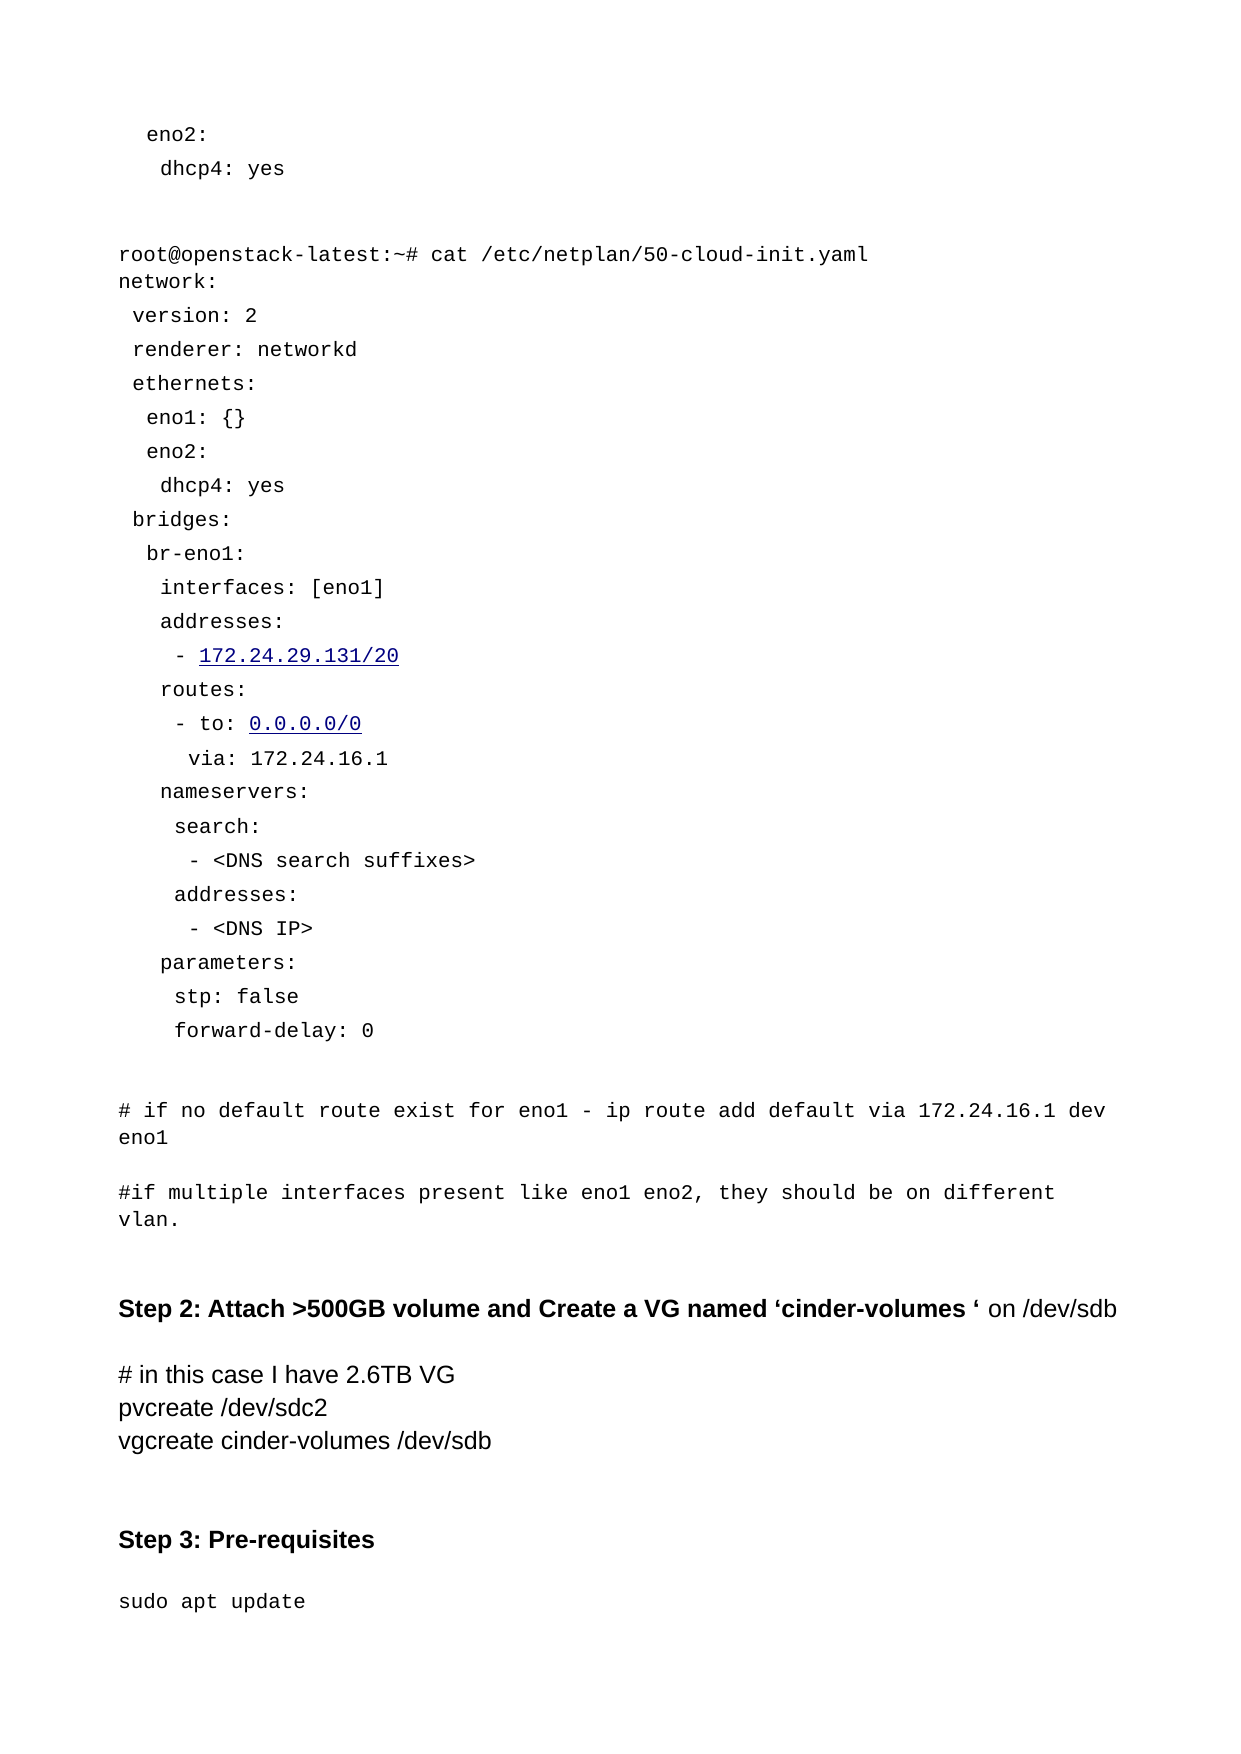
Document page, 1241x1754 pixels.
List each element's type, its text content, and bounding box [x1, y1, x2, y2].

text parameters: [118, 946, 1122, 976]
text sudo apt update [118, 1591, 1122, 1615]
text addresses: [118, 878, 1122, 907]
text version: 2 [118, 299, 1122, 328]
text addresses: [118, 605, 1122, 635]
text ethernets: [118, 367, 1122, 396]
text - to: 0.0.0.0/0 [118, 707, 1122, 737]
text - <DNS IP> [118, 912, 1122, 941]
text network: [118, 271, 1122, 295]
text root@openstack-latest:~# cat /etc/netplan/50-cloud-init.yaml [118, 244, 1122, 268]
text Step 2: Attach >500GB volume and Create a VG named ‘cinder-volumes ‘ on /dev/sdb [118, 1294, 1122, 1323]
text pvcreate /dev/sdc2 [118, 1393, 1122, 1422]
text bridges: [118, 503, 1122, 533]
text stp: false [118, 980, 1122, 1009]
text dhcp4: yes [118, 469, 1122, 499]
text nameservers: [118, 776, 1122, 805]
text forward-delay: 0 [118, 1014, 1122, 1044]
text br-eno1: [118, 537, 1122, 567]
text dhcp4: yes [118, 152, 1122, 182]
text eno2: [118, 435, 1122, 464]
text vgcreate cinder-volumes /dev/sdb [118, 1426, 1122, 1455]
text routes: [118, 673, 1122, 703]
text # if no default route exist for eno1 - ip route add default via 172.24.16.1 dev eno1 #if multiple interfaces present like eno1 eno2, they should be on different vlan. [118, 1100, 1122, 1233]
text via: 172.24.16.1 [118, 741, 1122, 771]
text - <DNS search suffixes> [118, 844, 1122, 873]
text search: [118, 809, 1122, 839]
text interfaces: [eno1] [118, 571, 1122, 601]
text - 172.24.29.131/20 [118, 639, 1122, 669]
text eno2: [118, 118, 1122, 148]
text renderer: networkd [118, 333, 1122, 362]
text # in this case I have 2.6TB VG [118, 1327, 1122, 1389]
text eno1: {} [118, 401, 1122, 431]
text Step 3: Pre-requisites [118, 1525, 1122, 1554]
